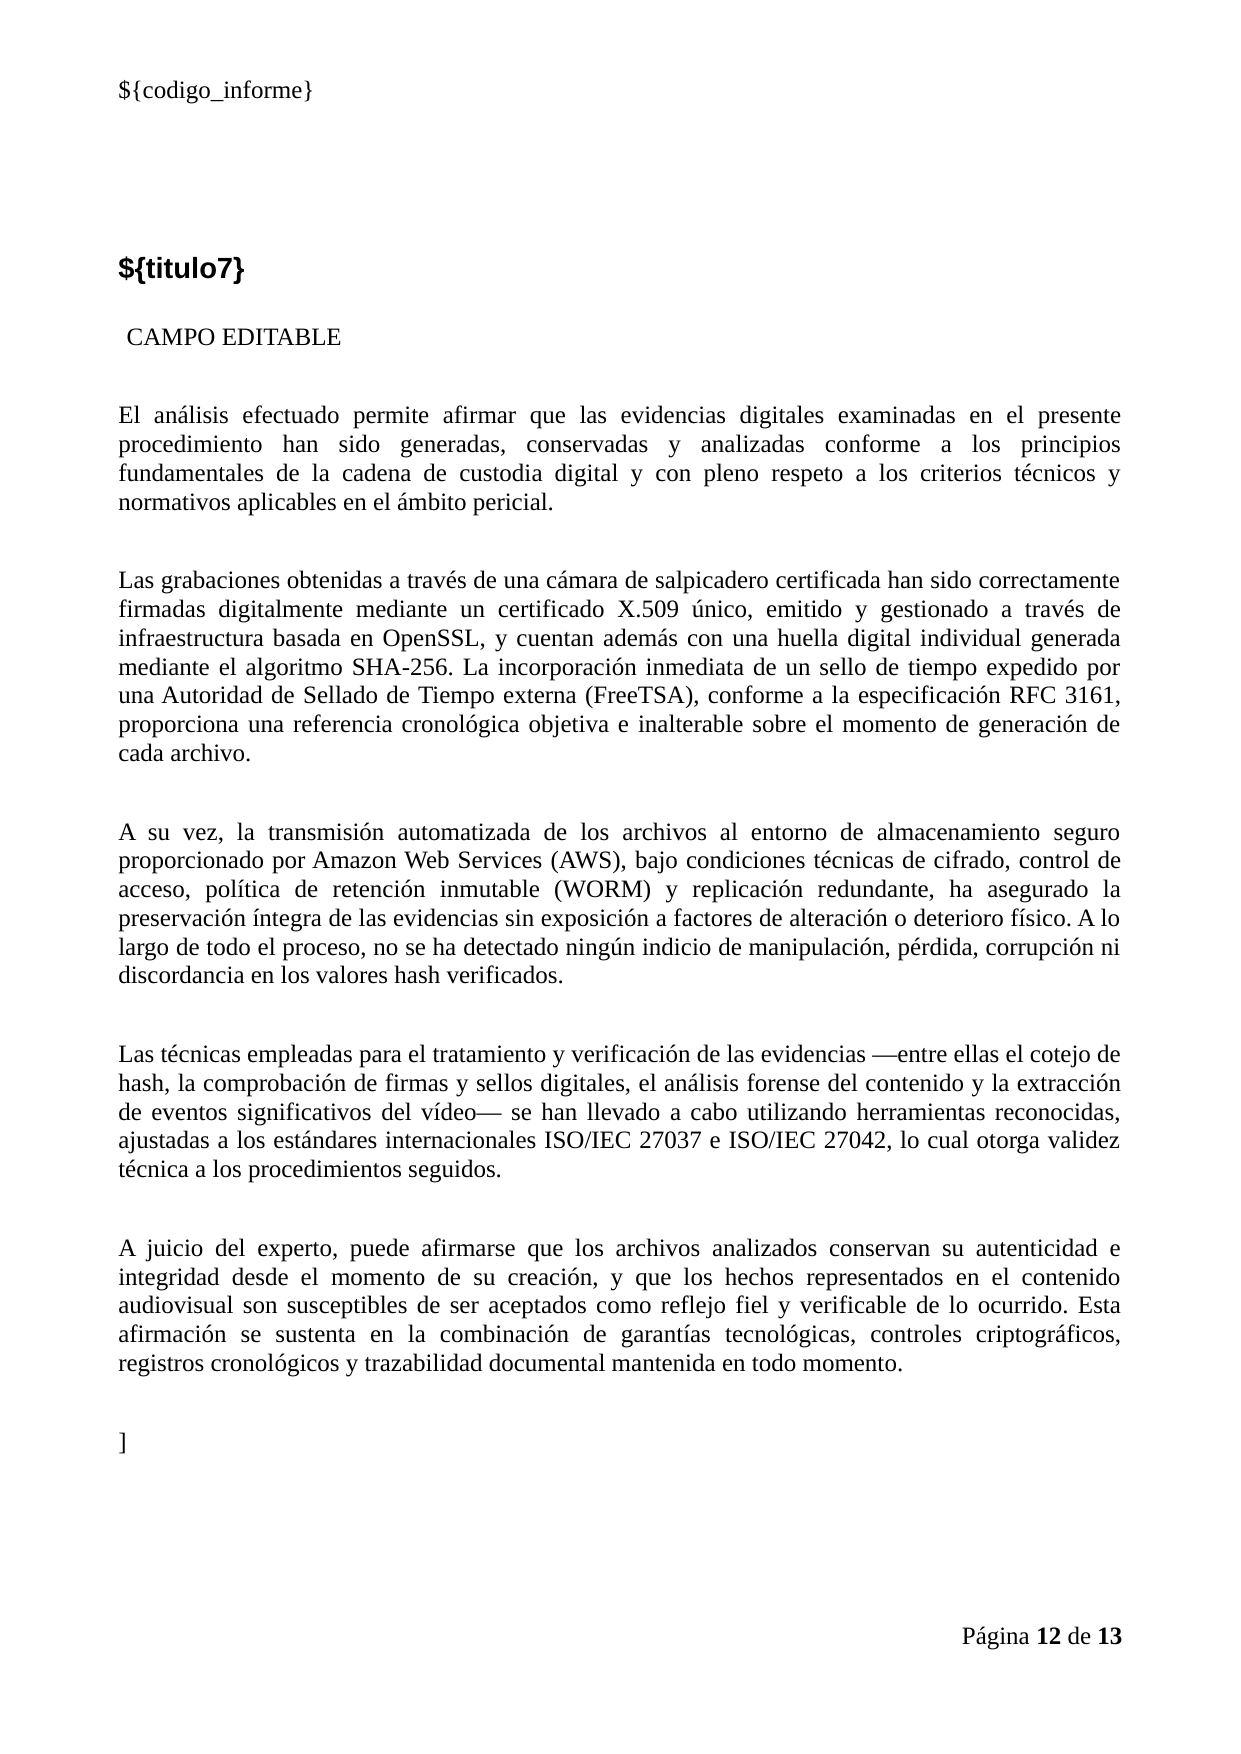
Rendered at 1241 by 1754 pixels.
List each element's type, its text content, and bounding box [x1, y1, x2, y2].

text Las técnicas empleadas para el tratamiento y verificación de las evidencias —entre ellas el cotejo de hash, la comprobación de firmas y sellos digitales, el análisis forense del contenido y la extracción de eventos significativos del vídeo— se han llevado a cabo utilizando herramientas reconocidas, ajustadas a los estándares internacionales ISO/IEC 27037 e ISO/IEC 27042, lo cual otorga validez técnica a los procedimientos seguidos. [118, 1039, 1122, 1183]
text ] [118, 1427, 1122, 1455]
text A juicio del experto, puede afirmarse que los archivos analizados conservan su autenticidad e integridad desde el momento de su creación, y que los hechos representados en el contenido audiovisual son susceptibles de ser aceptados como reflejo fiel y verificable de lo ocurrido. Esta afirmación se sustenta en la combinación de garantías tecnológicas, controles criptográficos, registros cronológicos y trazabilidad documental mantenida en todo momento. [118, 1233, 1122, 1377]
text A su vez, la transmisión automatizada de los archivos al entorno de almacenamiento seguro proporcionado por Amazon Web Services (AWS), bajo condiciones técnicas de cifrado, control de acceso, política de retención inmutable (WORM) y replicación redundante, ha asegurado la preservación íntegra de las evidencias sin exposición a factores de alteración o deterioro físico. A lo largo de todo el proceso, no se ha detectado ningún indicio de manipulación, pérdida, corrupción ni discordancia en los valores hash verificados. [118, 817, 1122, 989]
text Las grabaciones obtenidas a través de una cámara de salpicadero certificada han sido correctamente firmadas digitalmente mediante un certificado X.509 único, emitido y gestionado a través de infraestructura basada en OpenSSL, y cuentan además con una huella digital individual generada mediante el algoritmo SHA-256. La incorporación inmediata de un sello de tiempo expedido por una Autoridad de Sellado de Tiempo externa (FreeTSA), conforme a la especificación RFC 3161, proporciona una referencia cronológica objetiva e inalterable sobre el momento de generación de cada archivo. [118, 565, 1122, 767]
text El análisis efectuado permite afirmar que las evidencias digitales examinadas en el presente procedimiento han sido generadas, conservadas y analizadas conforme a los principios fundamentales de la cadena de custodia digital y con pleno respeto a los criterios técnicos y normativos aplicables en el ámbito pericial. [118, 400, 1122, 515]
text [CAMPO EDITABLE [118, 322, 1122, 350]
subtitle ${titulo7} [118, 251, 1122, 284]
